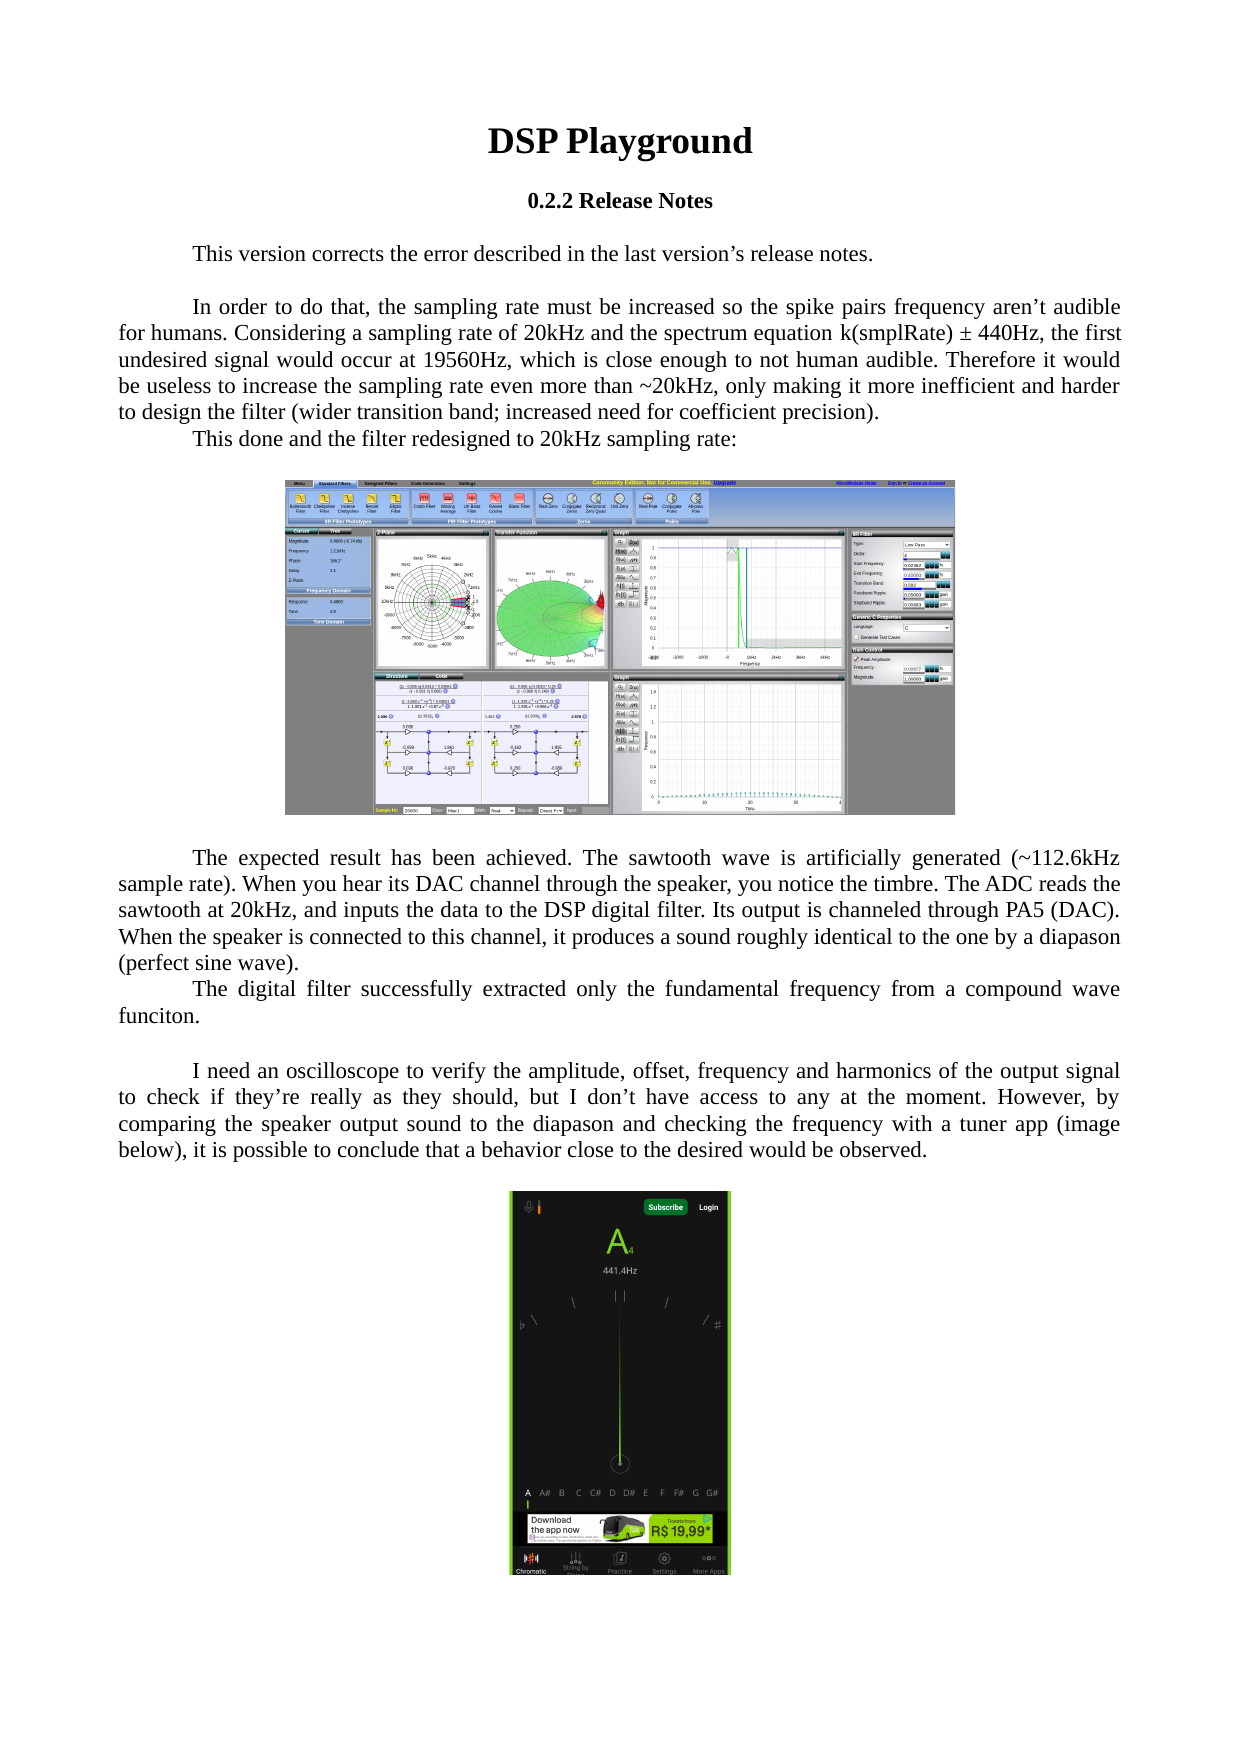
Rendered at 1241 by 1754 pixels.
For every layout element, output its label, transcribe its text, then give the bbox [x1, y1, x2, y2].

picture [285, 480, 956, 815]
text DSP Playground [118, 118, 1122, 161]
text 0.2.2 Release Notes [118, 188, 1122, 214]
text In order to do that, the sampling rate must be increased so the spike pairs frequency aren’t audible for humans. Considering a sampling rate of 20kHz and the spectrum equation k(smplRate) ± 440Hz, the first undesired signal would occur at 19560Hz, which is close enough to not human audible. Therefore it would be useless to increase the sampling rate even more than ~20kHz, only making it more inefficient and harder to design the filter (wider transition band; increased need for coefficient precision). [118, 293, 1122, 425]
picture [509, 1191, 731, 1575]
text The digital filter successfully extracted only the fundamental frequency from a compound wave funciton. [118, 975, 1122, 1028]
text This version corrects the error described in the last version’s release notes. [118, 240, 1122, 267]
text The expected result has been achieved. The sawtooth wave is artificially generated (~112.6kHz sample rate). When you hear its DAC channel through the speaker, you notice the timbre. The ADC reads the sawtooth at 20kHz, and inputs the data to the DSP digital filter. Its output is channeled through PA5 (DAC). When the speaker is connected to this channel, it produces a sound roughly identical to the one by a diapason (perfect sine wave). [118, 844, 1122, 975]
text I need an oscilloscope to verify the amplitude, offset, frequency and harmonics of the output signal to check if they’re really as they should, but I don’t have access to any at the moment. However, by comparing the speaker output sound to the diapason and checking the frequency with a tuner app (image below), it is possible to conclude that a behavior close to the desired would be observed. [118, 1057, 1122, 1162]
text This done and the filter redesigned to 20kHz sampling rate: [118, 425, 1122, 451]
